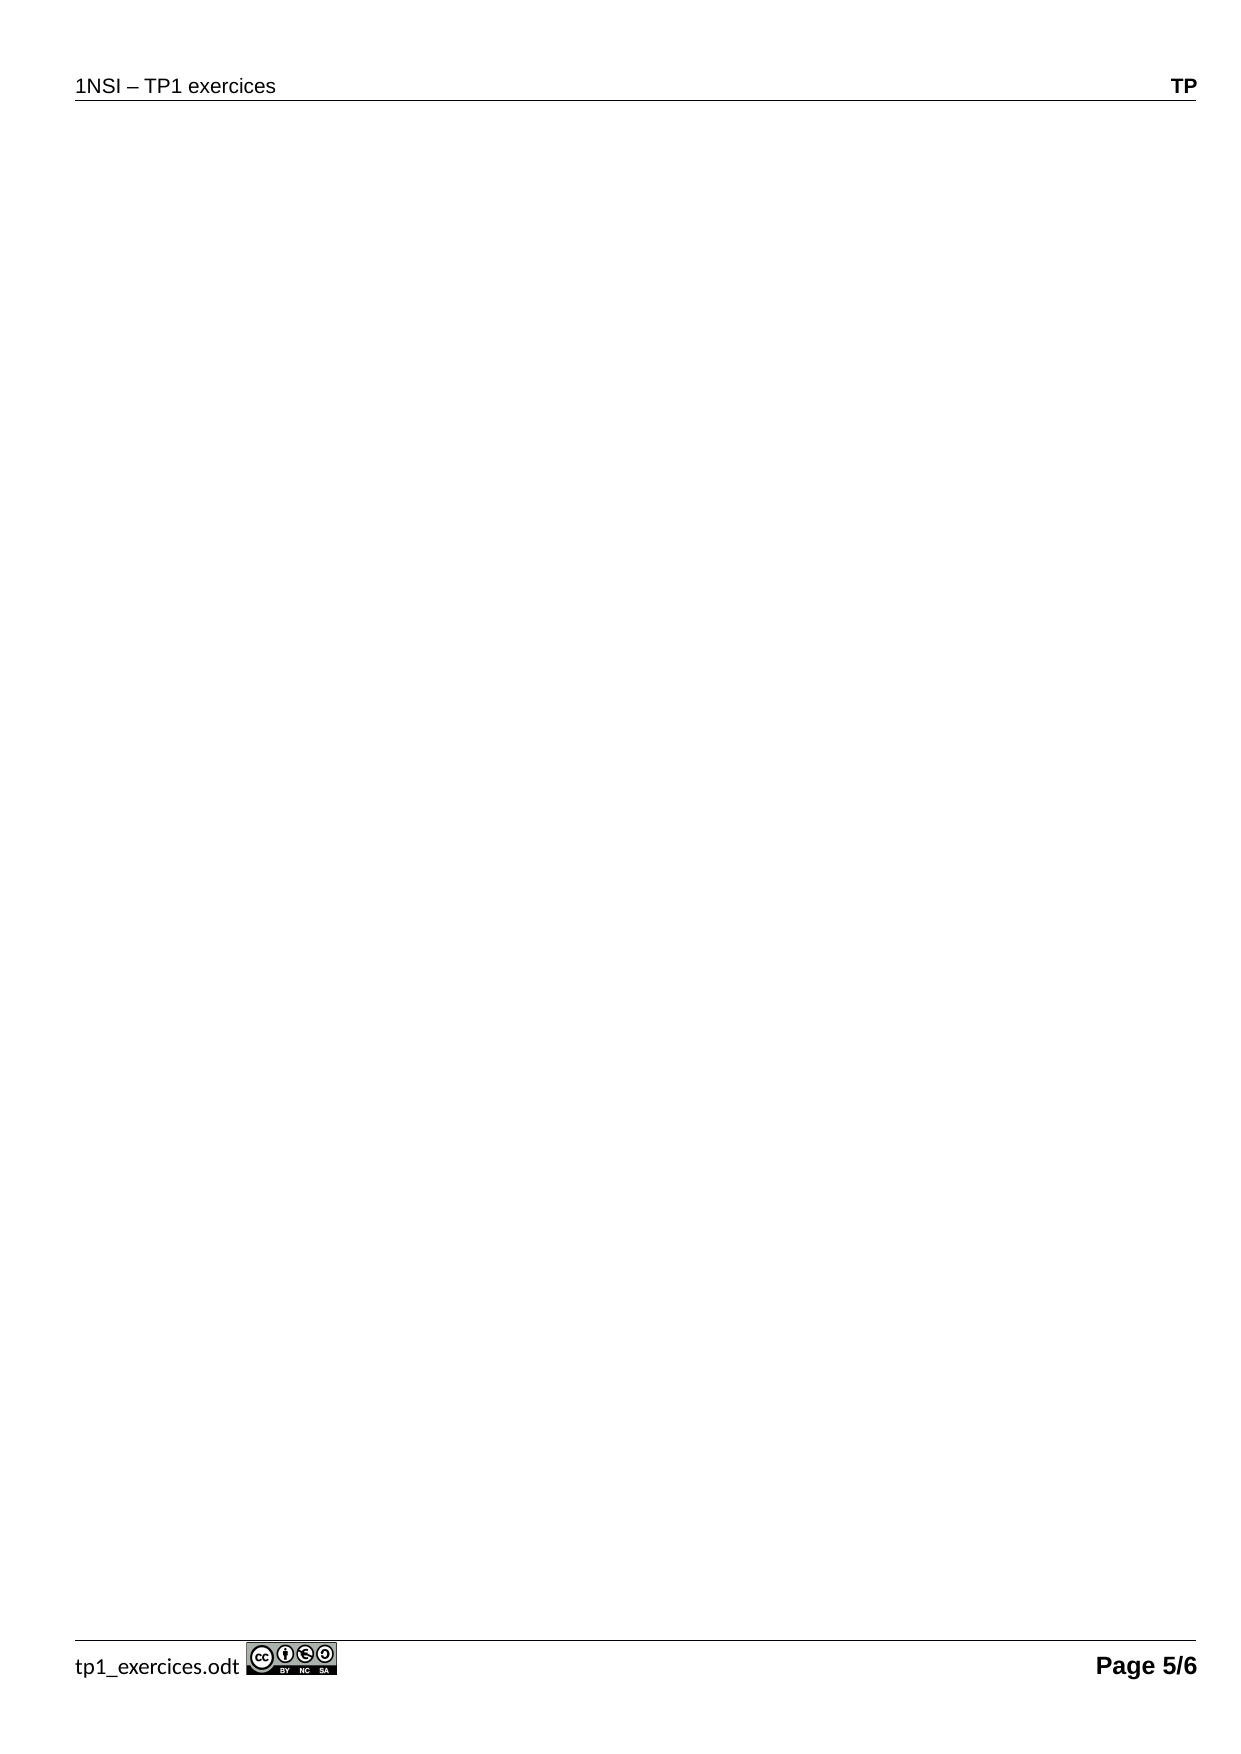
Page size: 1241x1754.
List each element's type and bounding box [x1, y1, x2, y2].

picture [246, 1642, 337, 1675]
